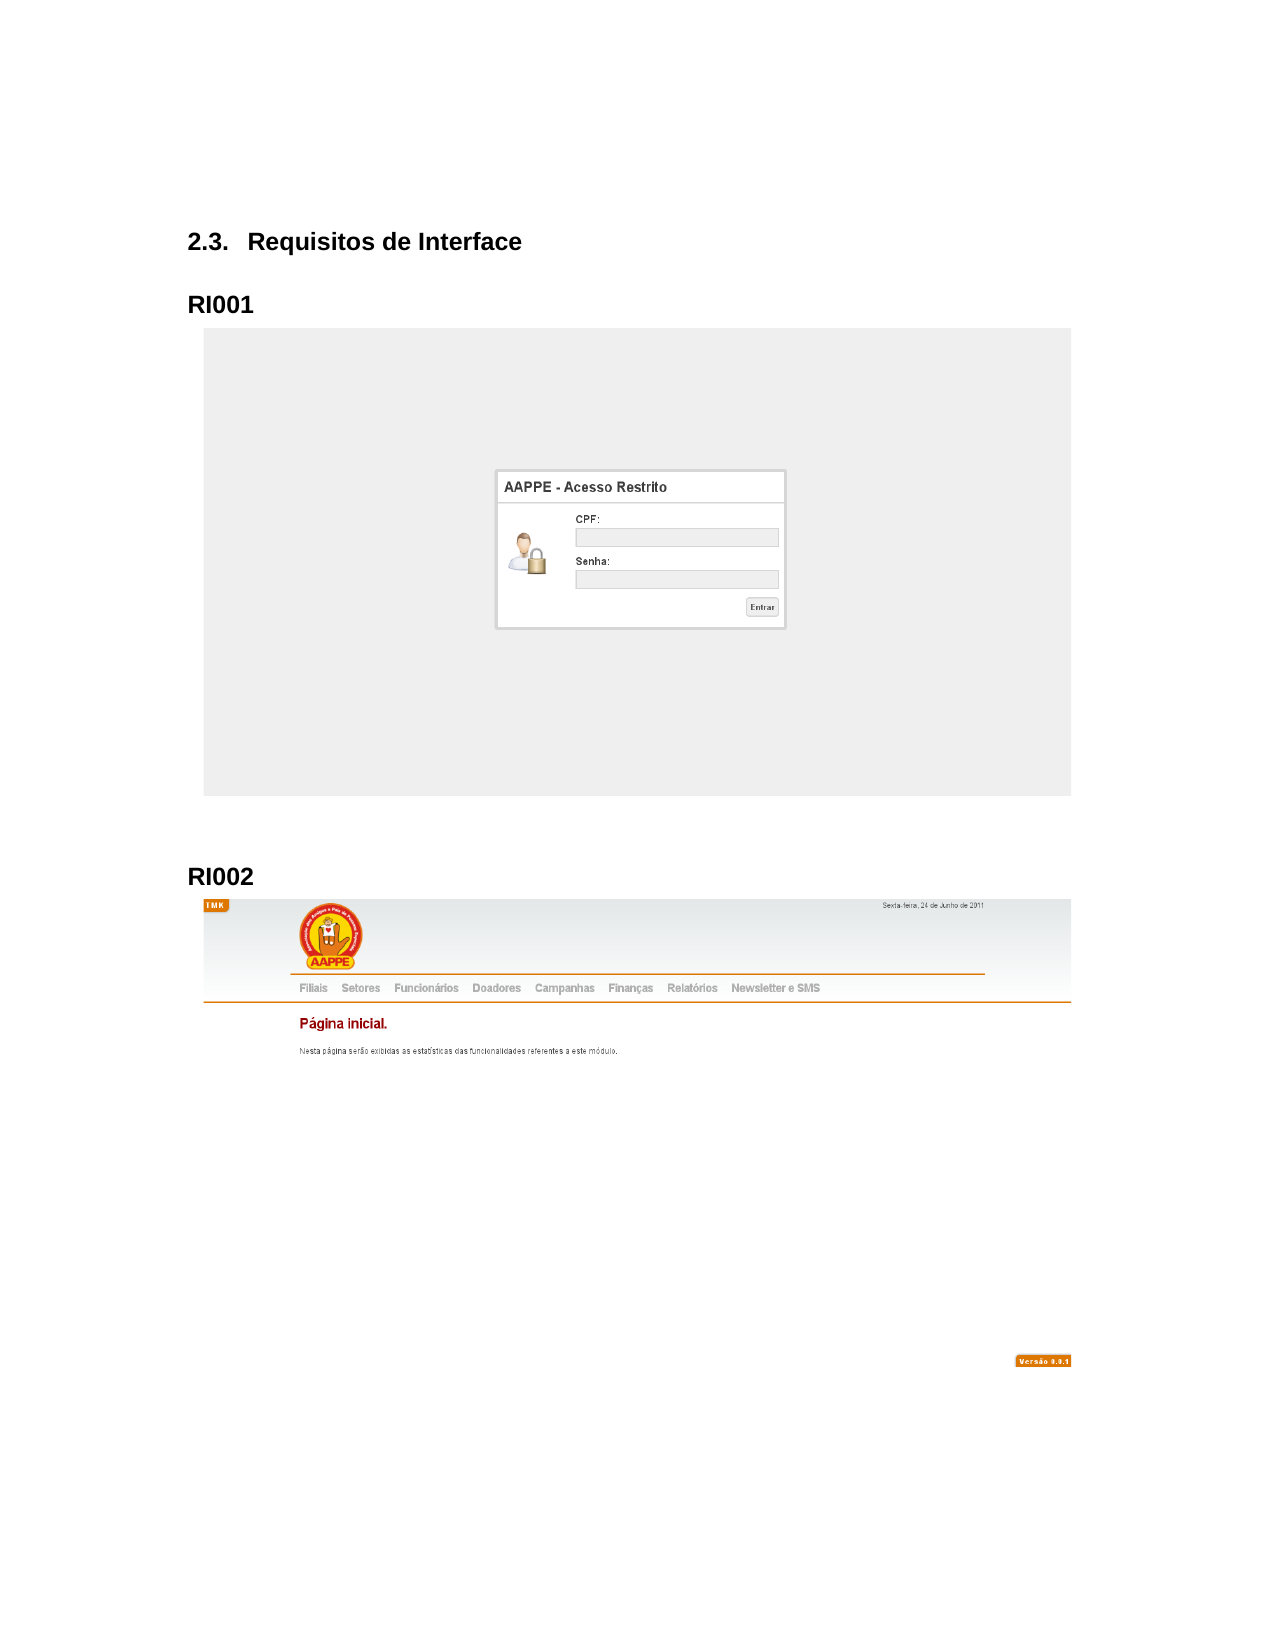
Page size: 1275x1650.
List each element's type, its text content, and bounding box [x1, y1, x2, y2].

text RI001 [187, 290, 1088, 804]
text RI002 [187, 862, 1088, 890]
subtitle Requisitos de Interface [187, 226, 1088, 255]
picture [203, 899, 1072, 1367]
picture [203, 328, 1072, 796]
